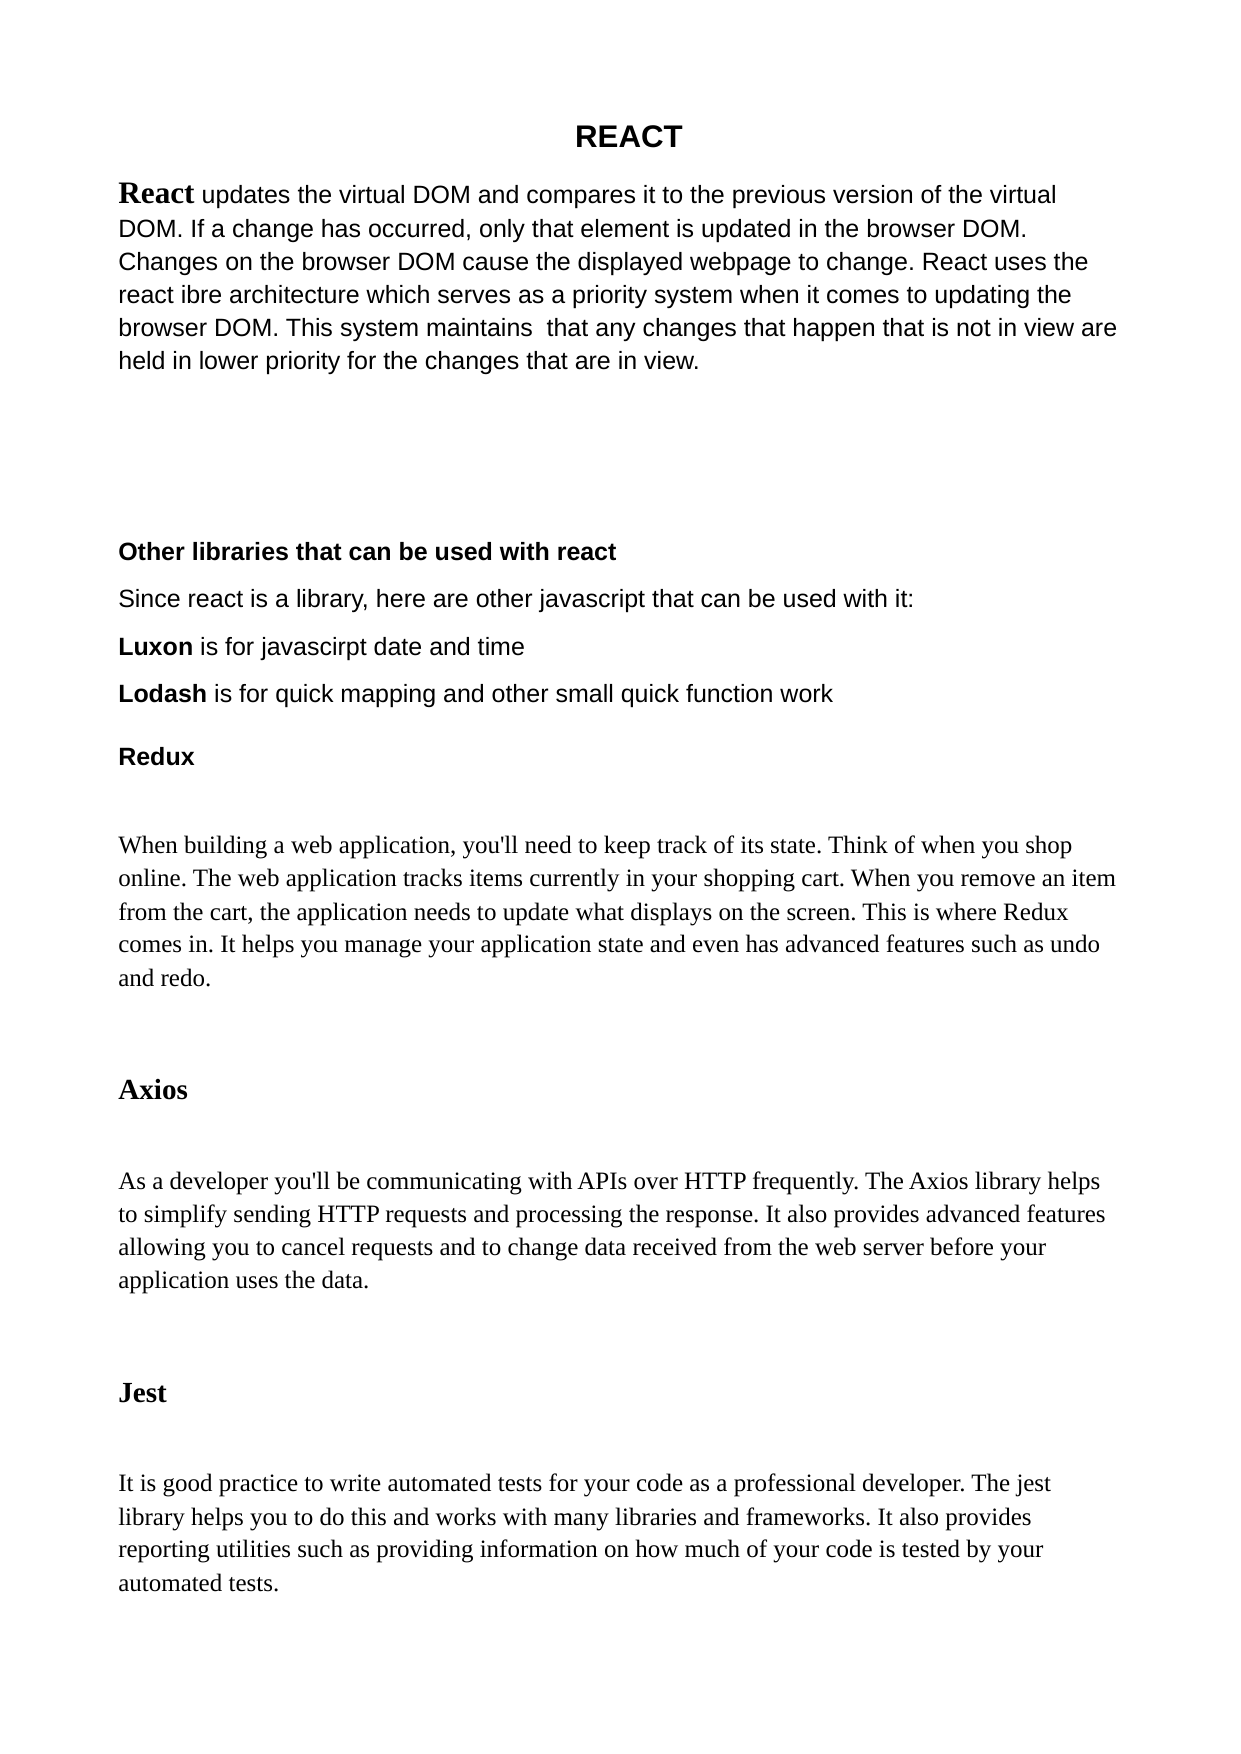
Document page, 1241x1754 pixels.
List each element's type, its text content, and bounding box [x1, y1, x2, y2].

text Lodash is for quick mapping and other small quick function work [118, 679, 1122, 708]
subtitle Redux [118, 742, 1122, 770]
text When building a web application, you'll need to keep track of its state. Think of when you shop online. The web application tracks items currently in your shopping cart. When you remove an item from the cart, the application needs to update what displays on the screen. This is where Redux comes in. It helps you manage your application state and even has advanced features such as undo and redo. [118, 831, 1122, 991]
subtitle Axios [118, 1072, 1122, 1106]
text Luxon is for javascirpt date and time [118, 632, 1122, 661]
text REACT [118, 118, 1122, 154]
text Other libraries that can be used with react [118, 537, 1122, 565]
subtitle Jest [118, 1375, 1122, 1408]
text It is good practice to write automated tests for your code as a professional developer. The jest library helps you to do this and works with many libraries and frameworks. It also provides reporting utilities such as providing information on how much of your code is tested by your automated tests. [118, 1468, 1122, 1596]
text Since react is a library, here are other javascript that can be used with it: [118, 584, 1122, 613]
text As a developer you'll be communicating with APIs over HTTP frequently. The Axios library helps to simplify sending HTTP requests and processing the response. It also provides advanced features allowing you to cancel requests and to change data received from the web server before your application uses the data. [118, 1166, 1122, 1294]
text React updates the virtual DOM and compares it to the previous version of the virtual DOM. If a change has occurred, only that element is updated in the browser DOM. Changes on the browser DOM cause the displayed webpage to change. React uses the react ibre architecture which serves as a priority system when it comes to updating the browser DOM. This system maintains that any changes that happen that is not in view are held in lower priority for the changes that are in view. [118, 174, 1122, 375]
